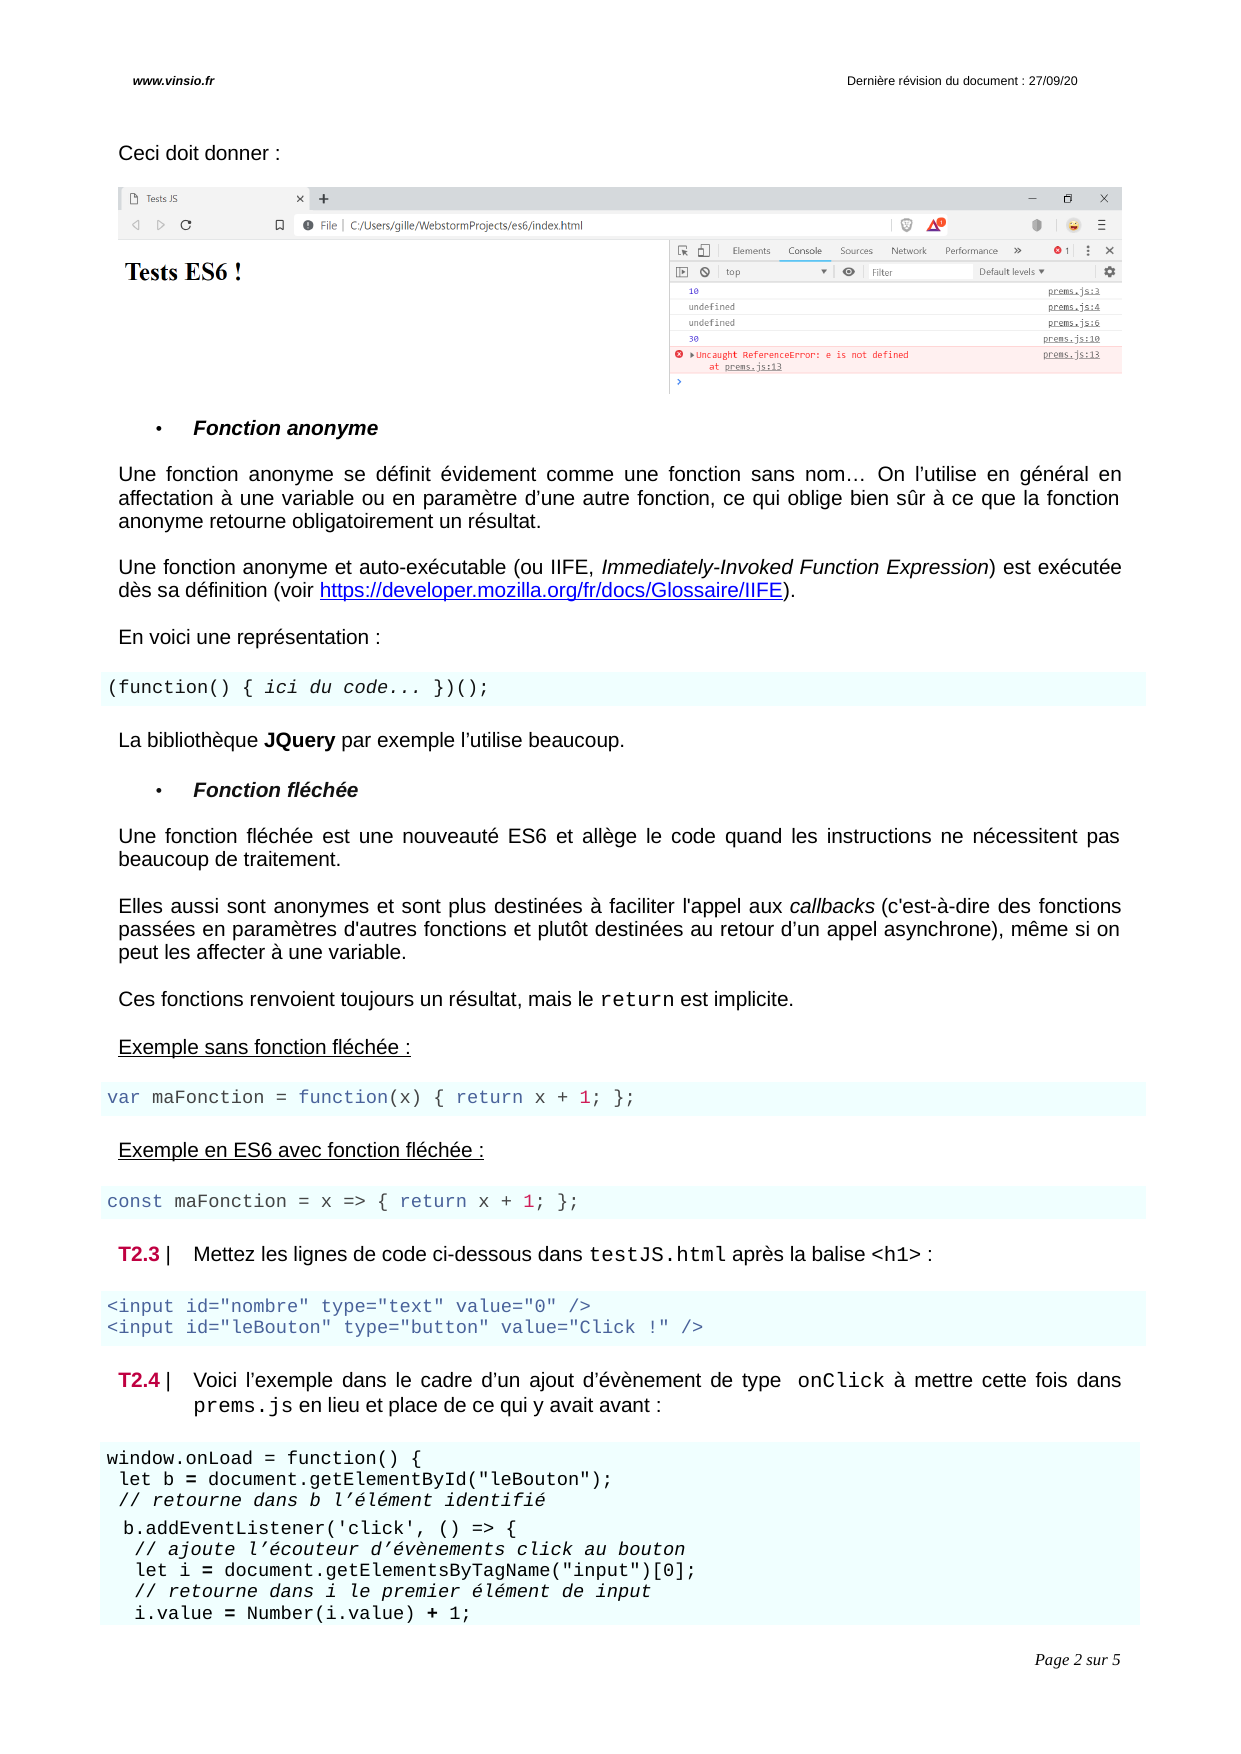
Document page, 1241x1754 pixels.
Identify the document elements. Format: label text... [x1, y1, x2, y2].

text // retourne dans i le premier élément de input [100, 1582, 1140, 1603]
text Exemple sans fonction fléchée : [118, 1036, 1122, 1059]
text <input id="leBouton" type="button" value="Click !" /> [101, 1318, 1146, 1346]
text let b = document.getElementById("leBouton"); [100, 1470, 1140, 1491]
text T2.4 | Voici l’exemple dans le cadre d’un ajout d’évènement de type onClick à mettre cette fois dans prems.js en lieu et place de ce qui y avait avant : [118, 1369, 1122, 1419]
text Elles aussi sont anonymes et sont plus destinées à faciliter l'appel aux callbacks (c'est-à-dire des fonctions passées en paramètres d'autres fonctions et plutôt destinées au retour d’un appel asynchrone), même si on peut les affecter à une variable. [118, 894, 1122, 964]
text Une fonction fléchée est une nouveauté ES6 et allège le code quand les instructions ne nécessitent pas beaucoup de traitement. [118, 825, 1122, 871]
text let i = document.getElementsByTagName("input")[0]; [100, 1561, 1140, 1582]
text La bibliothèque JQuery par exemple l’utilise beaucoup. [118, 729, 1122, 752]
text Exemple en ES6 avec fonction fléchée : [118, 1139, 1122, 1162]
text const maFonction = x => { return x + 1; }; [101, 1186, 1146, 1219]
text <input id="nombre" type="text" value="0" /> [101, 1291, 1146, 1318]
text T2.3 | Mettez les lignes de code ci-dessous dans testJS.html après la balise <h1> : [118, 1243, 1122, 1268]
list Fonction fléchée [156, 778, 1122, 802]
text window.onLoad = function() { [100, 1442, 1140, 1470]
text i.value = Number(i.value) + 1; [100, 1603, 1140, 1625]
list Fonction anonyme [156, 416, 1122, 440]
text b.addEventListener('click', () => { [100, 1518, 1140, 1540]
text Ces fonctions renvoient toujours un résultat, mais le return est implicite. [118, 987, 1122, 1012]
picture [118, 187, 1122, 394]
text var maFonction = function(x) { return x + 1; }; [101, 1082, 1146, 1116]
text En voici une représentation : [118, 626, 1122, 649]
text (function() { ici du code... })(); [101, 672, 1146, 706]
text Une fonction anonyme et auto-exécutable (ou IIFE, Immediately-Invoked Function Expression) est exécutée dès sa définition (voir https://developer.mozilla.org/fr/docs/Glossaire/IIFE). [118, 556, 1122, 602]
text Ceci doit donner : [118, 141, 1122, 164]
text // retourne dans b l’élément identifié [100, 1491, 1140, 1518]
text // ajoute l’écouteur d’évènements click au bouton [100, 1540, 1140, 1561]
text Une fonction anonyme se définit évidement comme une fonction sans nom… On l’utilise en général en affectation à une variable ou en paramètre d’une autre fonction, ce qui oblige bien sûr à ce que la fonction anonyme retourne obligatoirement un résultat. [118, 463, 1122, 533]
